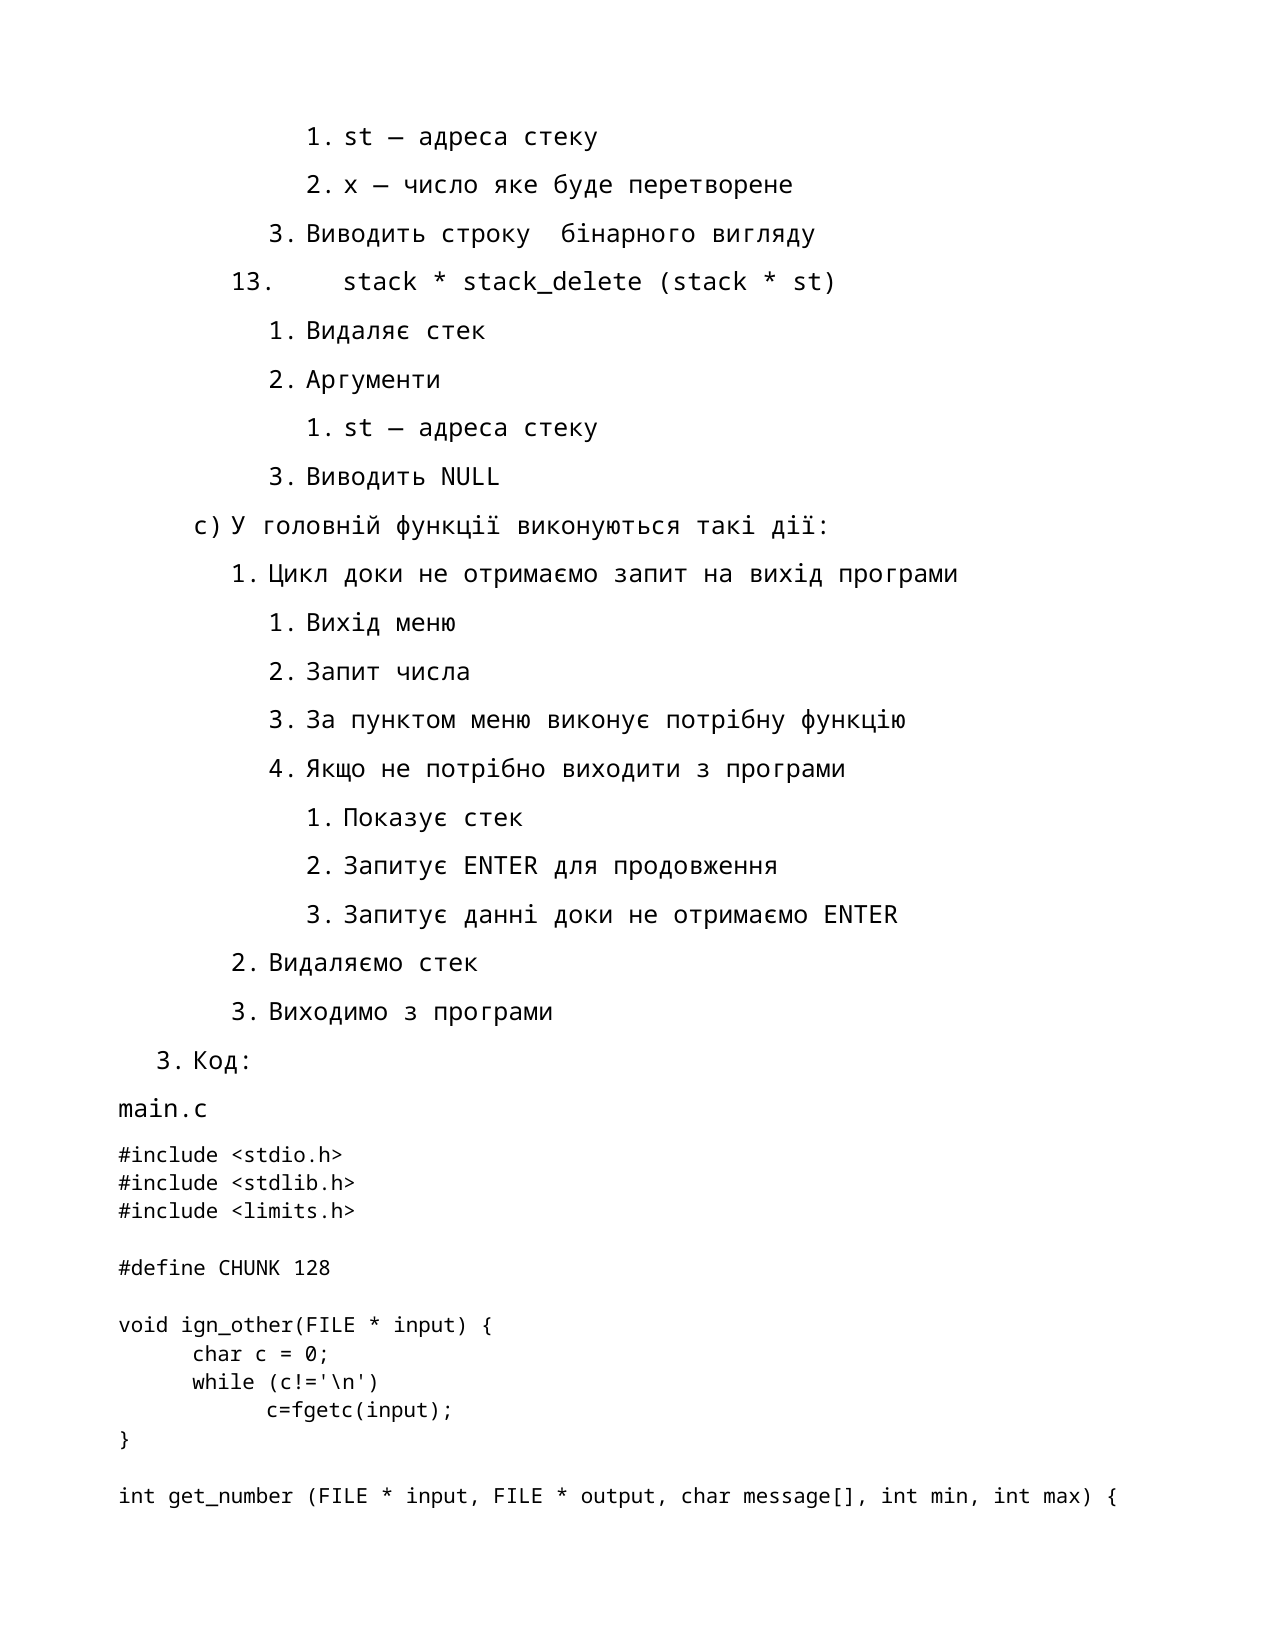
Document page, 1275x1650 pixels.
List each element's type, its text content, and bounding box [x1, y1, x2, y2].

list main.c [118, 1091, 1157, 1125]
list За пунктом меню виконує потрібну функцію [268, 702, 1157, 736]
text } [118, 1424, 1157, 1452]
list stack * stack_delete (stack * st) [231, 264, 1157, 298]
text while (c!='\n') [118, 1367, 1157, 1396]
list Виходимо з програми [231, 994, 1157, 1028]
list Аргументи [268, 361, 1157, 395]
text #define CHUNK 128 [118, 1253, 1157, 1282]
list Видаляємо стек [231, 945, 1157, 979]
list У головній функції виконуються такі дії: [193, 507, 1157, 541]
text #include <stdlib.h> [118, 1168, 1157, 1197]
text #include <stdio.h> [118, 1140, 1157, 1168]
list x — число яке буде перетворене [306, 167, 1157, 201]
list Вихід меню [268, 604, 1157, 639]
list st — адреса стеку [306, 118, 1157, 152]
list Запитує ENTER для продовження [306, 848, 1157, 882]
list Запитує данні доки не отримаємо ENTER [306, 896, 1157, 931]
list Видаляє стек [268, 313, 1157, 347]
text int get_number (FILE * input, FILE * output, char message[], int min, int max) { [118, 1481, 1157, 1509]
list Якщо не потрібно виходити з програми [268, 751, 1157, 784]
list st — адреса стеку [306, 410, 1157, 444]
list Виводить строку бінарного вигляду [268, 215, 1157, 249]
text void ign_other(FILE * input) { [118, 1310, 1157, 1339]
list Код: [156, 1042, 1157, 1076]
list Цикл доки не отримаємо запит на вихід програми [231, 556, 1157, 590]
list Виводить NULL [268, 459, 1157, 493]
text char c = 0; [118, 1339, 1157, 1367]
text #include <limits.h> [118, 1197, 1157, 1225]
list Показує стек [306, 799, 1157, 833]
list Запит числа [268, 653, 1157, 687]
text c=fgetc(input); [118, 1396, 1157, 1424]
